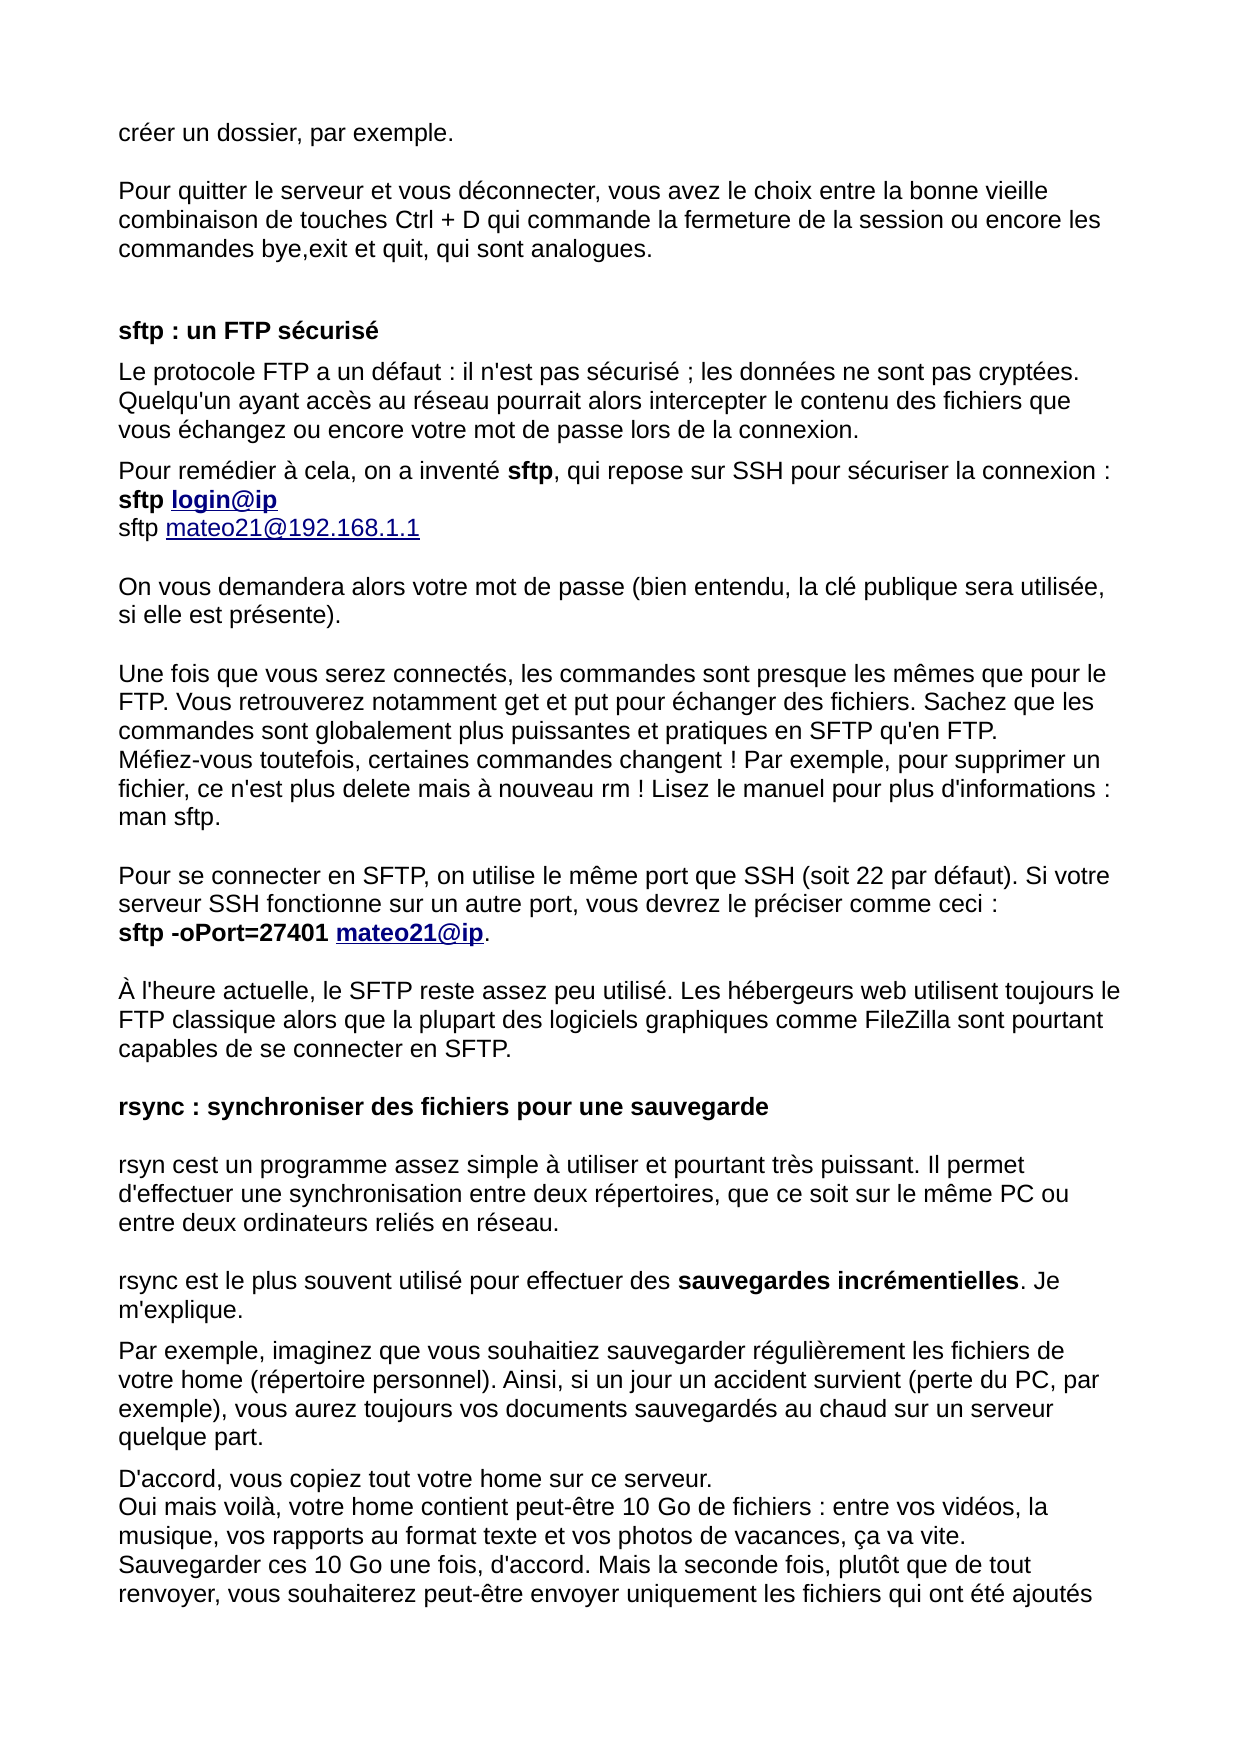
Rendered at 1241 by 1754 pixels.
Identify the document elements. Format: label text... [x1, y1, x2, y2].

text ﻿D'accord, vous copiez tout votre home sur ce serveur. Oui mais voilà, votre home contient peut-être 10 Go de fichiers : entre vos vidéos, la musique, vos rapports au format texte et vos photos de vacances, ça va vite. ﻿Sauvegarder ces 10 Go une fois, d'accord. Mais la seconde fois, plutôt que de tout renvoyer, vous souhaiterez peut-être envoyer uniquement les fichiers qui ont été ajoutés [118, 1463, 1122, 1607]
text ﻿rsync : synchroniser des fichiers pour une sauvegarde [118, 1092, 1122, 1121]
text Par exemple, imaginez que vous souhaitiez sauvegarder régulièrement les fichiers de votre home (répertoire personnel). Ainsi, si un jour un accident survient (perte du PC, par exemple), vous aurez toujours vos documents sauvegardés au chaud sur un serveur quelque part. [118, 1336, 1122, 1451]
text sftp : un FTP sécurisé [118, 316, 1122, 345]
text ﻿Pour se connecter en SFTP, on utilise le même port que SSH (soit 22 par défaut). Si votre serveur SSH fonctionne sur un autre port, vous devrez le préciser comme ceci : sftp -oPort=27401 mateo21@ip. [118, 861, 1122, 947]
text ﻿rsyn cest un programme assez simple à utiliser et pourtant très puissant. Il permet d'effectuer une synchronisation entre deux répertoires, que ce soit sur le même PC ou entre deux ordinateurs reliés en réseau. [118, 1150, 1122, 1237]
text ﻿À l'heure actuelle, le SFTP reste assez peu utilisé. Les hébergeurs web utilisent toujours le FTP classique alors que la plupart des logiciels graphiques comme FileZilla sont pourtant capables de se connecter en SFTP. [118, 976, 1122, 1063]
text ﻿Pour remédier à cela, on a inventé sftp, qui repose sur SSH pour sécuriser la connexion : [118, 456, 1122, 485]
text ﻿Une fois que vous serez connectés, les commandes sont presque les mêmes que pour le FTP. Vous retrouverez notamment get et put pour échanger des fichiers. Sachez que les commandes sont globalement plus puissantes et pratiques en SFTP qu'en FTP. Méfiez-vous toutefois, certaines commandes changent ! Par exemple, pour supprimer un fichier, ce n'est plus delete mais à nouveau rm ! Lisez le manuel pour plus d'informations : man sftp. [118, 659, 1122, 831]
text sftp login@ip ﻿sftp mateo21@192.168.1.1 [118, 485, 1122, 542]
text ﻿Le protocole FTP a un défaut : il n'est pas sécurisé ; les données ne sont pas cryptées. Quelqu'un ayant accès au réseau pourrait alors intercepter le contenu des fichiers que vous échangez ou encore votre mot de passe lors de la connexion. [118, 357, 1122, 443]
text créer un dossier, par exemple. [118, 118, 1122, 147]
text Pour quitter le serveur et vous déconnecter, vous avez le choix entre la bonne vieille combinaison de touches Ctrl + D qui commande la fermeture de la session ou encore les commandes bye,exit et quit, qui sont analogues. [118, 176, 1122, 263]
text rsync est le plus souvent utilisé pour effectuer des sauvegardes incrémentielles. Je m'explique. [118, 1266, 1122, 1323]
text ﻿On vous demandera alors votre mot de passe (bien entendu, la clé publique sera utilisée, si elle est présente). [118, 572, 1122, 629]
